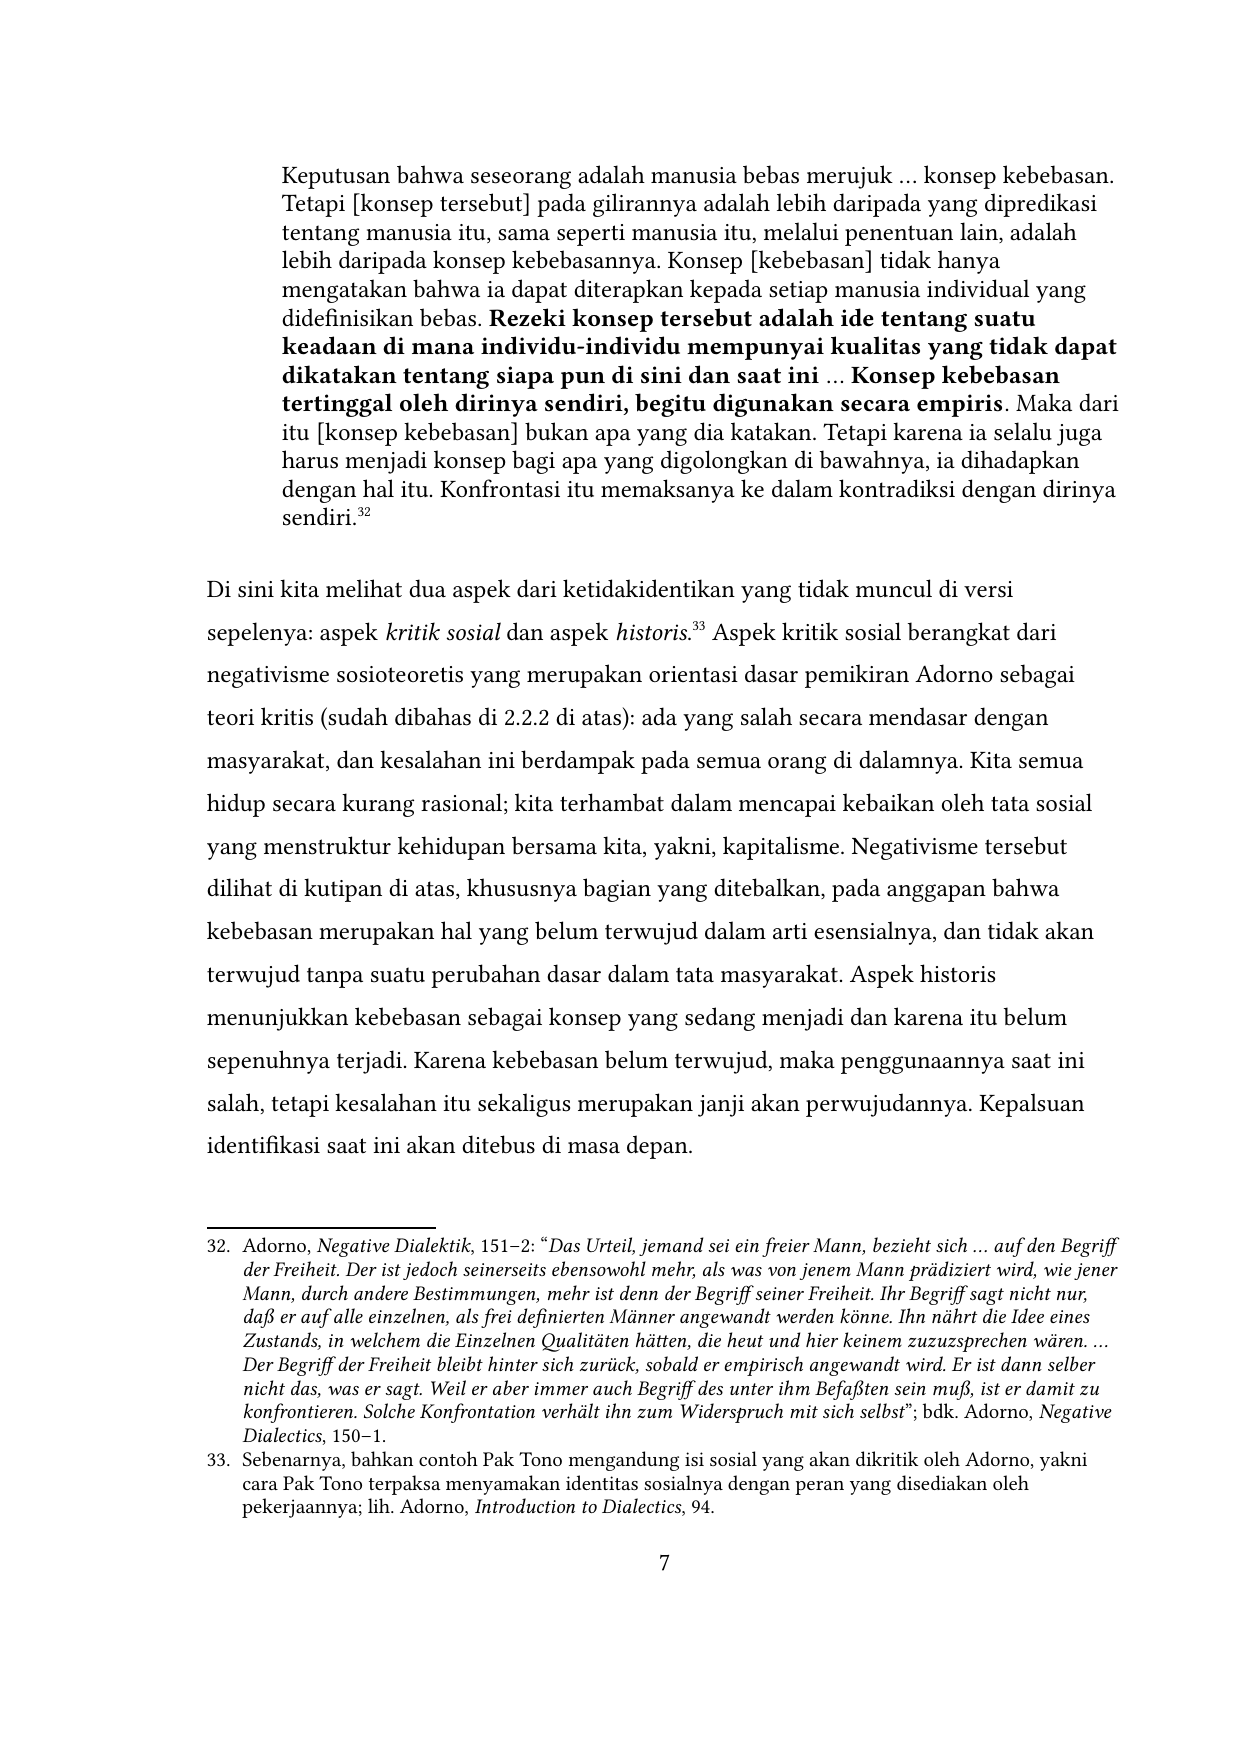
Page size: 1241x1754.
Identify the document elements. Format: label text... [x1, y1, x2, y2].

text Sebenarnya, bahkan contoh Pak Tono mengandung isi sosial yang akan dikritik oleh Adorno, yakni cara Pak Tono terpaksa menyamakan identitas sosialnya dengan peran yang disediakan oleh pekerjaannya; lih. Adorno, Introduction to Dialectics, 94. [207, 1447, 1122, 1519]
text Di sini kita melihat dua aspek dari ketidakidentikan yang tidak muncul di versi sepelenya: aspek kritik sosial dan aspek historis. Aspek kritik sosial berangkat dari negativisme sosioteoretis yang merupakan orientasi dasar pemikiran Adorno sebagai teori kritis (sudah dibahas di 2.2.2 di atas): ada yang salah secara mendasar dengan masyarakat, dan kesalahan ini berdampak pada semua orang di dalamnya. Kita semua hidup secara kurang rasional; kita terhambat dalam mencapai kebaikan oleh tata sosial yang menstruktur kehidupan bersama kita, yakni, kapitalisme. Negativisme tersebut dilihat di kutipan di atas, khususnya bagian yang ditebalkan, pada anggapan bahwa kebebasan merupakan hal yang belum terwujud dalam arti esensialnya, dan tidak akan terwujud tanpa suatu perubahan dasar dalam tata masyarakat. Aspek historis menunjukkan kebebasan sebagai konsep yang sedang menjadi dan karena itu belum sepenuhnya terjadi. Karena kebebasan belum terwujud, maka penggunaannya saat ini salah, tetapi kesalahan itu sekaligus merupakan janji akan perwujudannya. Kepalsuan identifikasi saat ini akan ditebus di masa depan. [207, 575, 1122, 1160]
text Adorno, Negative Dialektik, 151–2: “Das Urteil, jemand sei ein freier Mann, bezieht sich ... auf den Begriff der Freiheit. Der ist jedoch seinerseits ebensowohl mehr, als was von jenem Mann prädiziert wird, wie jener Mann, durch andere Bestimmungen, mehr ist denn der Begriff seiner Freiheit. Ihr Begriff sagt nicht nur, daß er auf alle einzelnen, als frei definierten Männer angewandt werden könne. Ihn nährt die Idee eines Zustands, in welchem die Einzelnen Qualitäten hätten, die heut und hier keinem zuzuzsprechen wären. ... Der Begriff der Freiheit bleibt hinter sich zurück, sobald er empirisch angewandt wird. Er ist dann selber nicht das, was er sagt. Weil er aber immer auch Begriff des unter ihm Befaßten sein muß, ist er damit zu konfrontieren. Solche Konfrontation verhält ihn zum Widerspruch mit sich selbst”; bdk. Adorno, Negative Dialectics, 150–1. [207, 1234, 1122, 1447]
text Keputusan bahwa seseorang adalah manusia bebas merujuk ... konsep kebebasan. Tetapi [konsep tersebut] pada gilirannya adalah lebih daripada yang dipredikasi tentang manusia itu, sama seperti manusia itu, melalui penentuan lain, adalah lebih daripada konsep kebebasannya. Konsep [kebebasan] tidak hanya mengatakan bahwa ia dapat diterapkan kepada setiap manusia individual yang didefinisikan bebas. Rezeki konsep tersebut adalah ide tentang suatu keadaan di mana individu-individu mempunyai kualitas yang tidak dapat dikatakan tentang siapa pun di sini dan saat ini ... Konsep kebebasan tertinggal oleh dirinya sendiri, begitu digunakan secara empiris. Maka dari itu [konsep kebebasan] bukan apa yang dia katakan. Tetapi karena ia selalu juga harus menjadi konsep bagi apa yang digolongkan di bawahnya, ia dihadapkan dengan hal itu. Konfrontasi itu memaksanya ke dalam kontradiksi dengan dirinya sendiri. [282, 161, 1122, 532]
